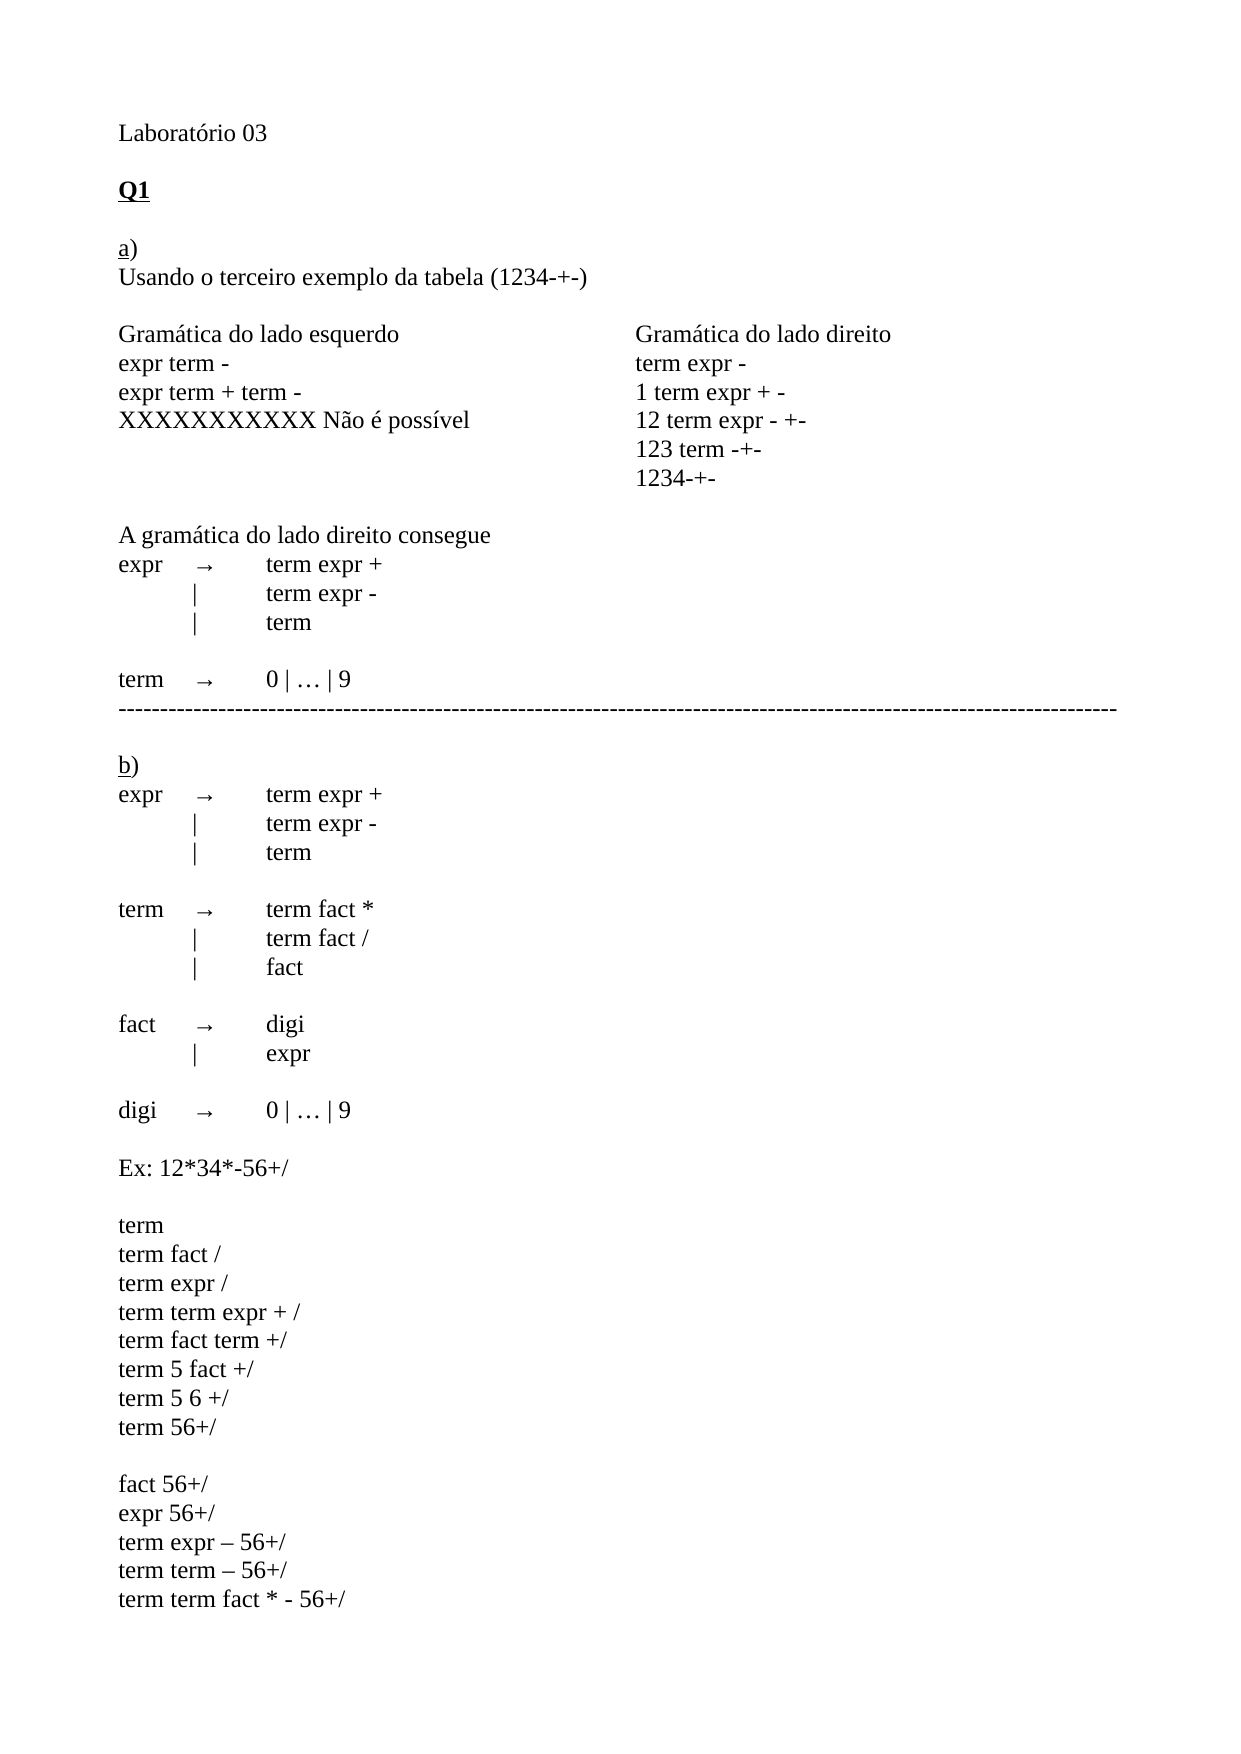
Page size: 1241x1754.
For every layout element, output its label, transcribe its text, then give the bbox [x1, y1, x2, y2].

text fact 56+/ [118, 1469, 1122, 1498]
text term term – 56+/ [118, 1556, 1122, 1584]
text term 5 6 +/ [118, 1383, 1122, 1412]
text expr term - term expr - [118, 348, 1122, 377]
text ------------------------------------------------------------------------------------------------------------------------ [118, 693, 1122, 722]
text | term [118, 607, 1122, 636]
text digi → 0 | … | 9 [118, 1096, 1122, 1124]
text term term expr + / [118, 1297, 1122, 1326]
text Gramática do lado esquerdo Gramática do lado direito [118, 319, 1122, 348]
text Ex: 12*34*-56+/ [118, 1153, 1122, 1182]
text Usando o terceiro exemplo da tabela (1234-+-) [118, 262, 1122, 291]
text | term [118, 837, 1122, 866]
text | term expr - [118, 578, 1122, 607]
text term 5 fact +/ [118, 1354, 1122, 1383]
text term expr / [118, 1268, 1122, 1297]
text a) [118, 233, 1122, 262]
text fact → digi [118, 1009, 1122, 1038]
text 1234-+- [118, 463, 1122, 492]
text expr term + term - 1 term expr + - [118, 377, 1122, 406]
text Laboratório 03 [118, 118, 1122, 147]
text A gramática do lado direito consegue [118, 521, 1122, 549]
text term fact term +/ [118, 1326, 1122, 1354]
text expr 56+/ [118, 1498, 1122, 1527]
text term 56+/ [118, 1412, 1122, 1441]
text 123 term -+- [118, 434, 1122, 463]
text b) [118, 751, 1122, 779]
text | fact [118, 952, 1122, 981]
text expr → term expr + [118, 779, 1122, 808]
text | term expr - [118, 808, 1122, 837]
text Q1 [118, 176, 1122, 204]
text term expr – 56+/ [118, 1527, 1122, 1556]
text | expr [118, 1038, 1122, 1067]
text term fact / [118, 1239, 1122, 1268]
text term → term fact * [118, 894, 1122, 923]
text term [118, 1211, 1122, 1239]
text term → 0 | … | 9 [118, 664, 1122, 693]
text | term fact / [118, 923, 1122, 952]
text XXXXXXXXXXX Não é possível 12 term expr - +- [118, 406, 1122, 434]
text term term fact * - 56+/ [118, 1584, 1122, 1613]
text expr → term expr + [118, 549, 1122, 578]
